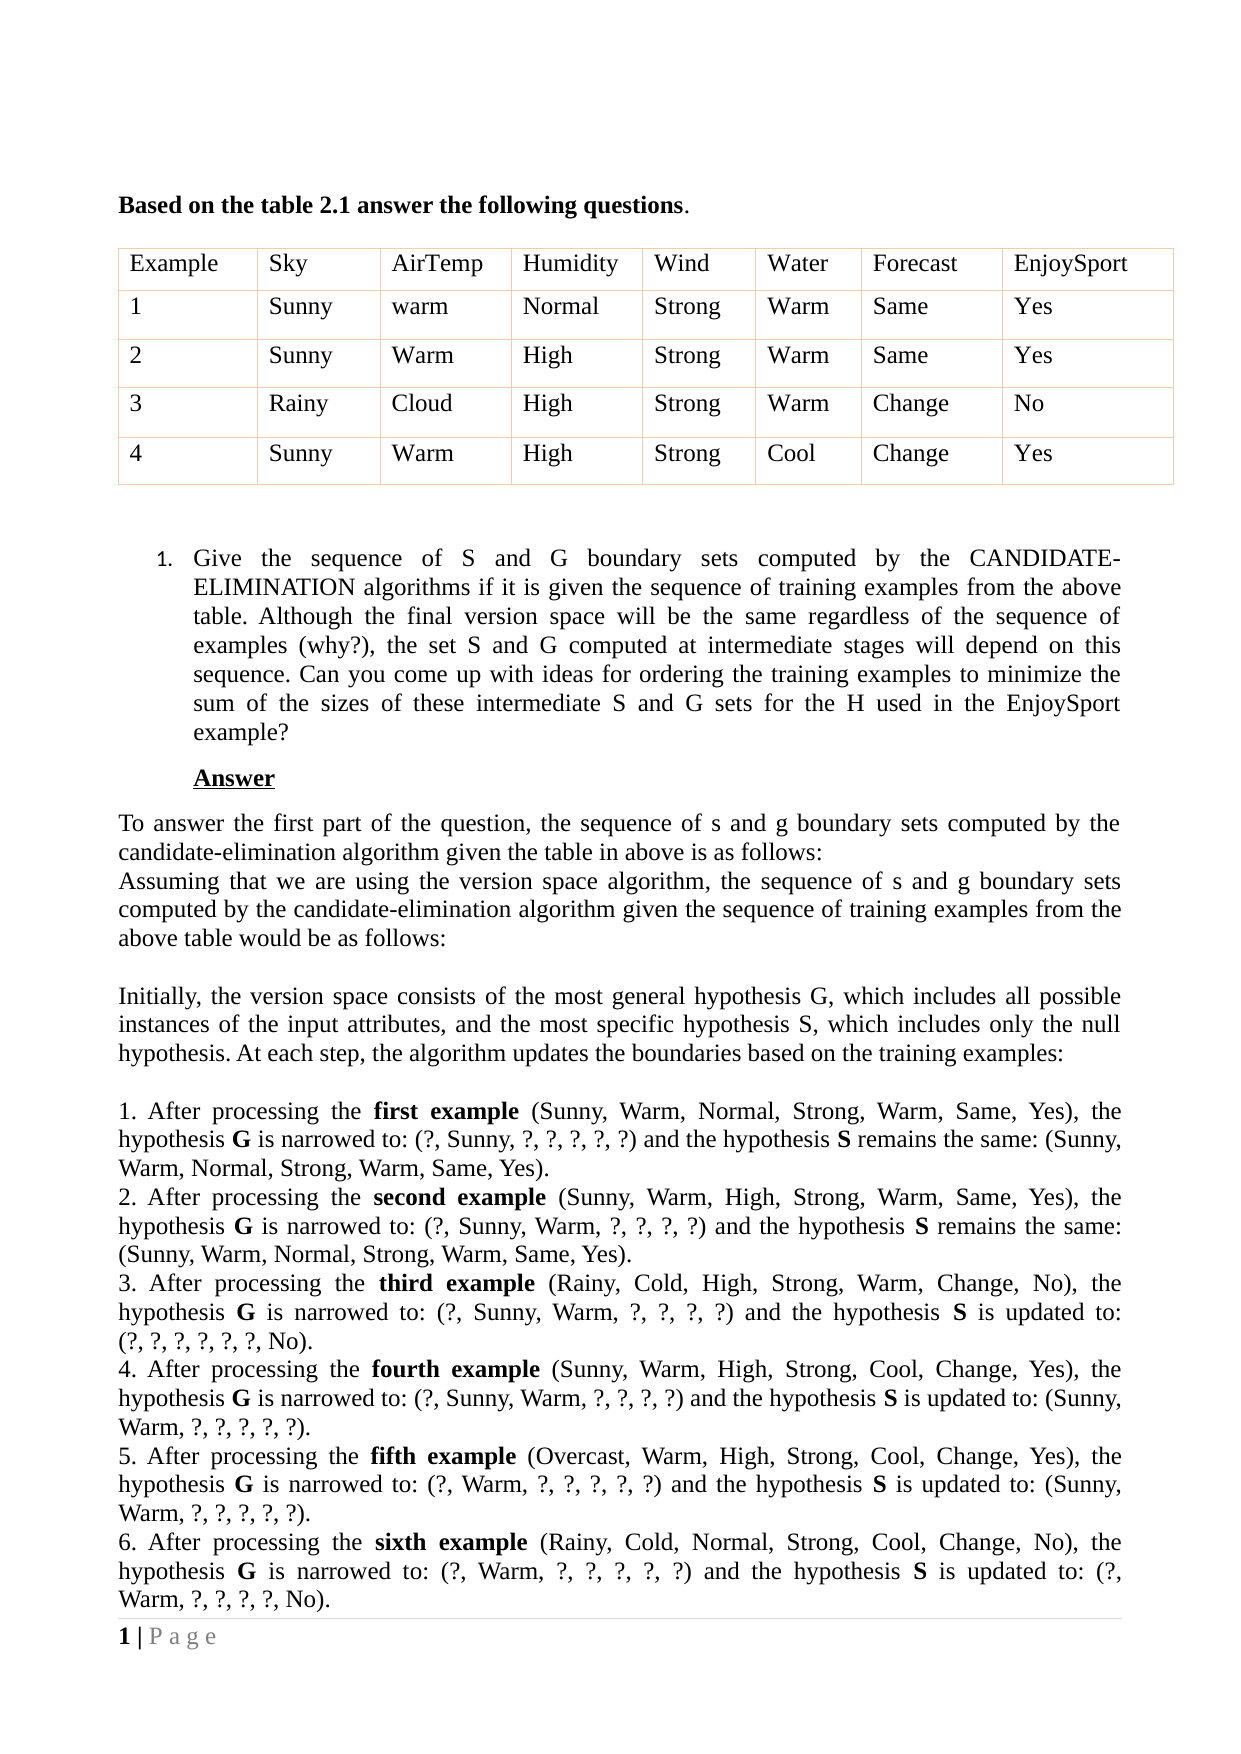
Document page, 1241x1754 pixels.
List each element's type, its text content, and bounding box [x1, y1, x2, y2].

list Answer [193, 763, 1122, 791]
table_cell Rainy [258, 388, 380, 437]
table_cell Change [862, 388, 1002, 437]
table_cell Yes [1003, 291, 1173, 339]
table_cell Sunny [258, 340, 380, 387]
text Assuming that we are using the version space algorithm, the sequence of s and g boundary sets computed by the candidate-elimination algorithm given the sequence of training examples from the above table would be as follows: [118, 866, 1122, 952]
table_cell Yes [1003, 438, 1173, 484]
table_cell 2 [119, 340, 257, 387]
text 3. After processing the third example (Rainy, Cold, High, Strong, Warm, Change, No), the hypothesis G is narrowed to: (?, Sunny, Warm, ?, ?, ?, ?) and the hypothesis S is updated to: (?, ?, ?, ?, ?, ?, No). [118, 1268, 1122, 1354]
table_cell Strong [643, 438, 755, 484]
table_header Example [119, 249, 257, 290]
table_cell Cloud [381, 388, 511, 437]
table_cell Strong [643, 340, 755, 387]
table_cell warm [381, 291, 511, 339]
text 1. After processing the first example (Sunny, Warm, Normal, Strong, Warm, Same, Yes), the hypothesis G is narrowed to: (?, Sunny, ?, ?, ?, ?, ?) and the hypothesis S remains the same: (Sunny, Warm, Normal, Strong, Warm, Same, Yes). [118, 1096, 1122, 1182]
text Based on the table 2.1 answer the following questions. [118, 190, 1122, 219]
table_cell Warm [756, 388, 861, 437]
table_cell 3 [119, 388, 257, 437]
table_cell High [512, 340, 642, 387]
table_cell Sunny [258, 291, 380, 339]
table_cell High [512, 388, 642, 437]
table_header Water [756, 249, 861, 290]
table_cell High [512, 438, 642, 484]
table_cell Warm [381, 438, 511, 484]
table_cell Sunny [258, 438, 380, 484]
table_header Sky [258, 249, 380, 290]
table_header EnjoySport [1003, 249, 1173, 290]
table_cell Cool [756, 438, 861, 484]
table_cell Warm [381, 340, 511, 387]
text 6. After processing the sixth example (Rainy, Cold, Normal, Strong, Cool, Change, No), the hypothesis G is narrowed to: (?, Warm, ?, ?, ?, ?, ?) and the hypothesis S is updated to: (?, Warm, ?, ?, ?, ?, No). [118, 1527, 1122, 1613]
text 2. After processing the second example (Sunny, Warm, High, Strong, Warm, Same, Yes), the hypothesis G is narrowed to: (?, Sunny, Warm, ?, ?, ?, ?) and the hypothesis S remains the same: (Sunny, Warm, Normal, Strong, Warm, Same, Yes). [118, 1182, 1122, 1268]
table_cell 1 [119, 291, 257, 339]
table_cell Yes [1003, 340, 1173, 387]
text Initially, the version space consists of the most general hypothesis G, which includes all possible instances of the input attributes, and the most specific hypothesis S, which includes only the null hypothesis. At each step, the algorithm updates the boundaries based on the training examples: [118, 981, 1122, 1067]
table_cell Normal [512, 291, 642, 339]
table_cell Warm [756, 340, 861, 387]
text To answer the first part of the question, the sequence of s and g boundary sets computed by the candidate-elimination algorithm given the table in above is as follows: [118, 808, 1122, 866]
table_cell Same [862, 291, 1002, 339]
text 4. After processing the fourth example (Sunny, Warm, High, Strong, Cool, Change, Yes), the hypothesis G is narrowed to: (?, Sunny, Warm, ?, ?, ?, ?) and the hypothesis S is updated to: (Sunny, Warm, ?, ?, ?, ?, ?). [118, 1354, 1122, 1441]
table_cell Strong [643, 291, 755, 339]
table_header Wind [643, 249, 755, 290]
list Give the sequence of S and G boundary sets computed by the CANDIDATE-ELIMINATION algorithms if it is given the sequence of training examples from the above table. Although the final version space will be the same regardless of the sequence of examples (why?), the set S and G computed at intermediate stages will depend on this sequence. Can you come up with ideas for ordering the training examples to minimize the sum of the sizes of these intermediate S and G sets for the H used in the EnjoySport example? [156, 543, 1122, 746]
table_header Humidity [512, 249, 642, 290]
table_cell No [1003, 388, 1173, 437]
table_cell Change [862, 438, 1002, 484]
table_cell Same [862, 340, 1002, 387]
table_cell Strong [643, 388, 755, 437]
text 5. After processing the fifth example (Overcast, Warm, High, Strong, Cool, Change, Yes), the hypothesis G is narrowed to: (?, Warm, ?, ?, ?, ?, ?) and the hypothesis S is updated to: (Sunny, Warm, ?, ?, ?, ?, ?). [118, 1441, 1122, 1527]
table_header AirTemp [381, 249, 511, 290]
table_header Forecast [862, 249, 1002, 290]
table_cell Warm [756, 291, 861, 339]
table_cell 4 [119, 438, 257, 484]
